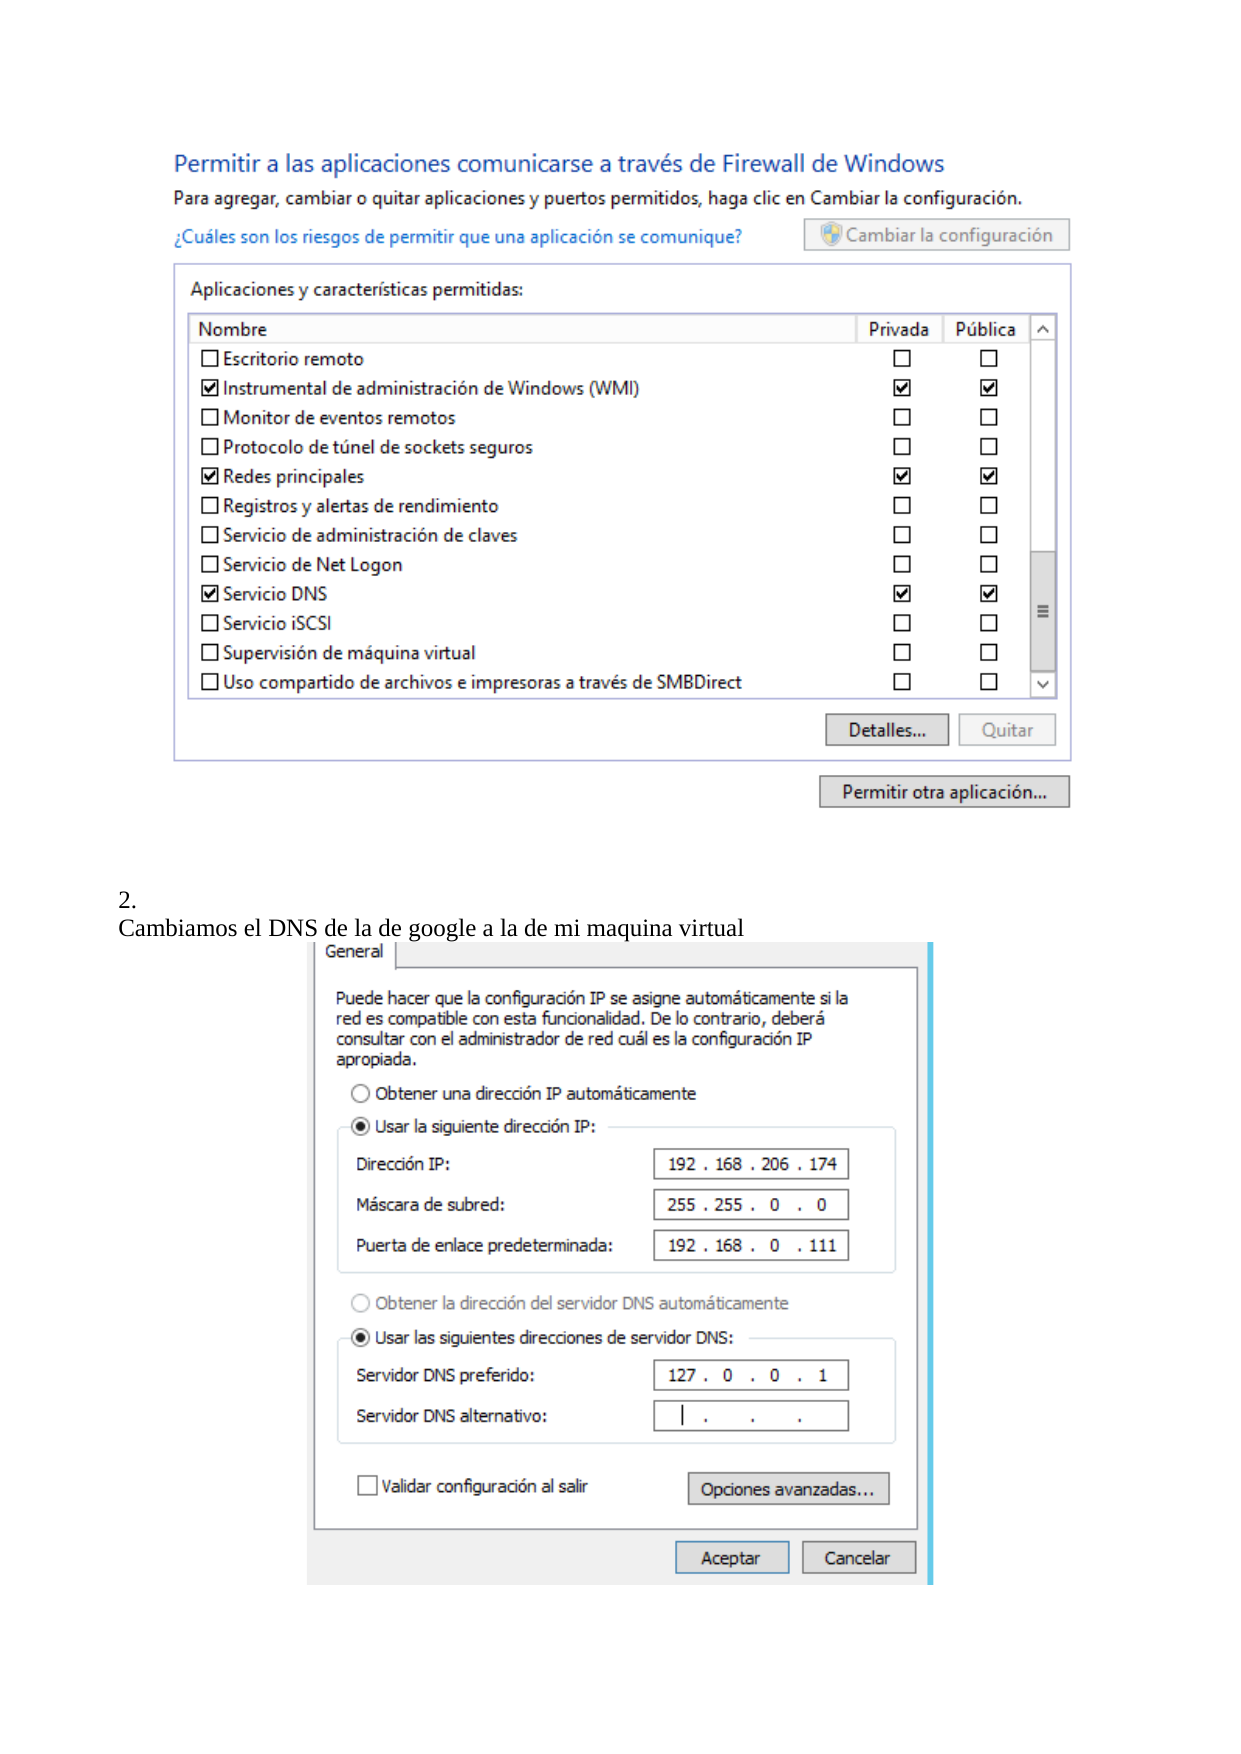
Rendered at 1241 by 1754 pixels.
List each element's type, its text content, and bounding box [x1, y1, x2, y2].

text Cambiamos el DNS de la de google a la de mi maquina virtual [118, 913, 1122, 942]
text 2. [118, 885, 1122, 913]
picture [118, 118, 1123, 856]
picture [306, 942, 934, 1585]
